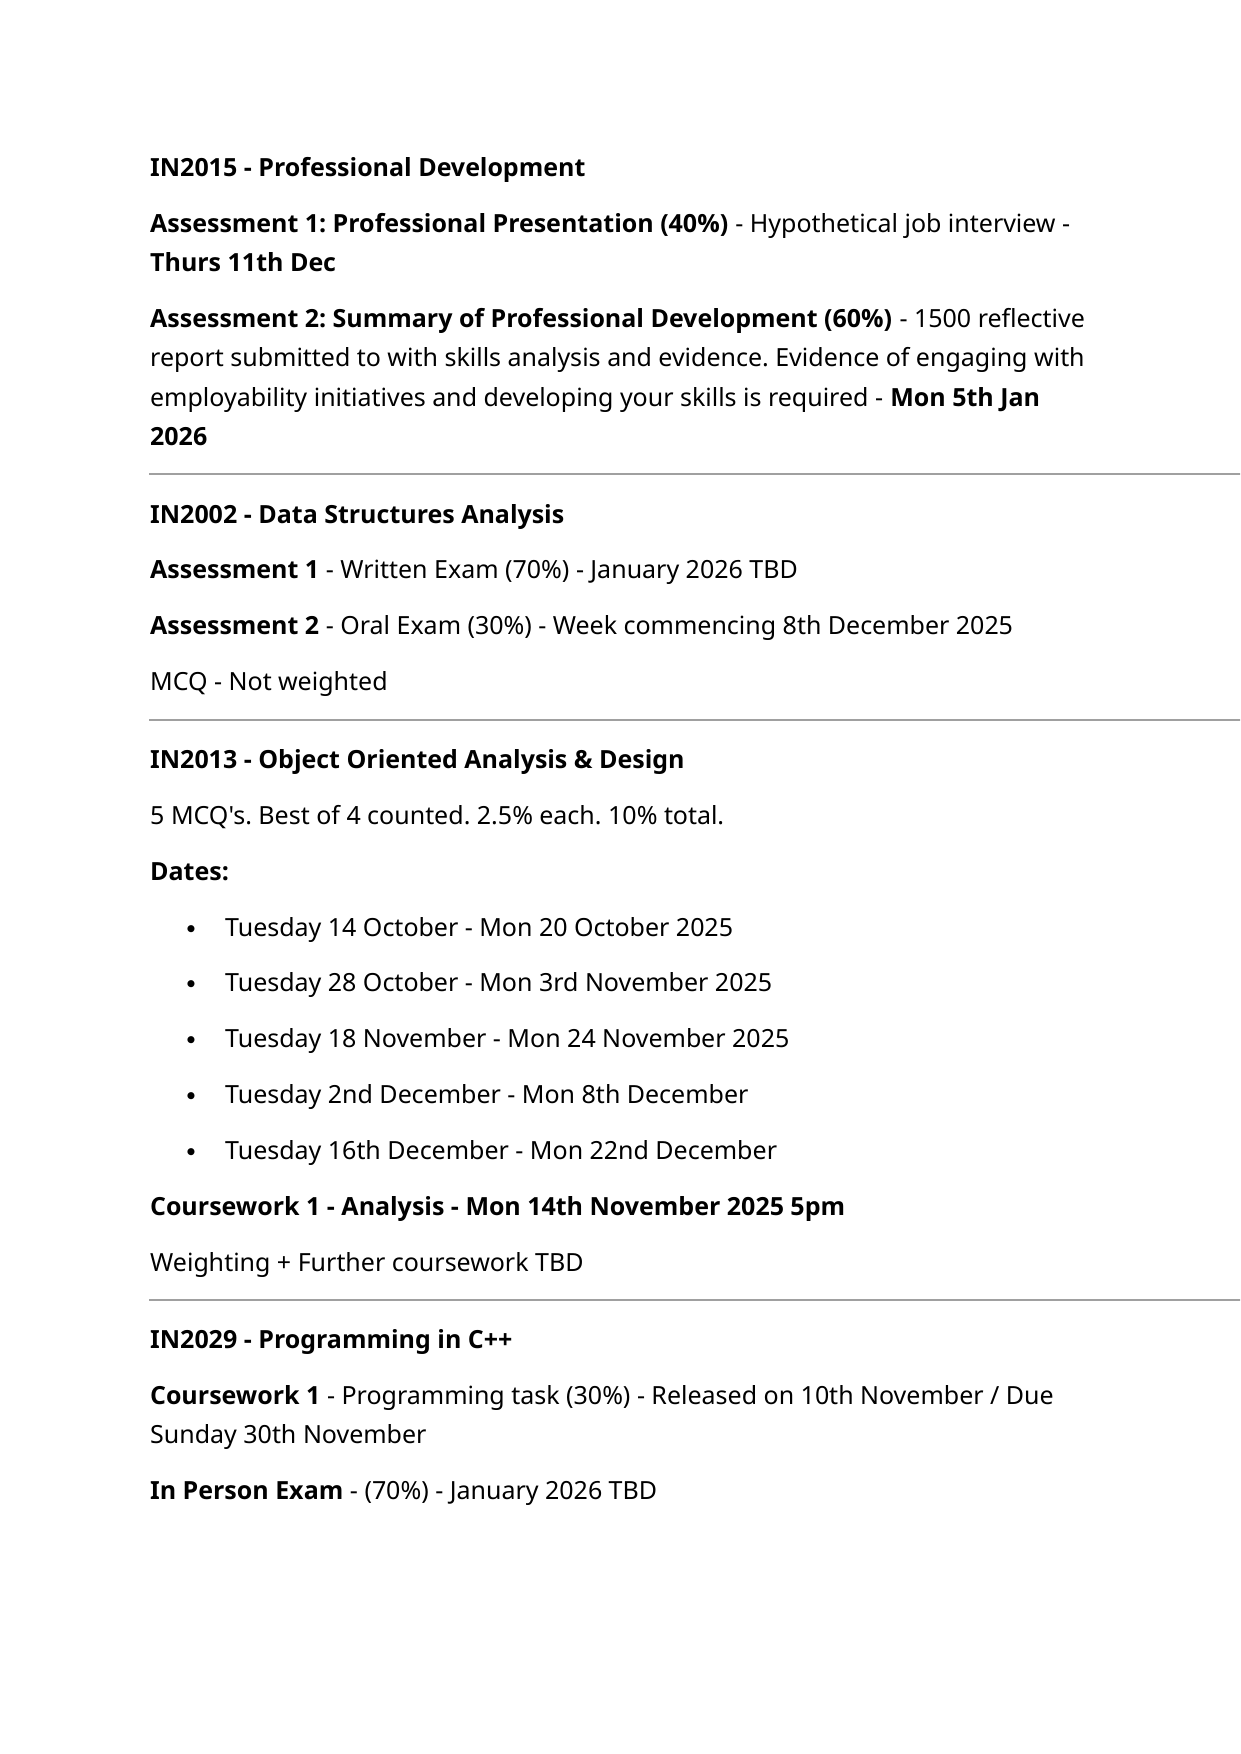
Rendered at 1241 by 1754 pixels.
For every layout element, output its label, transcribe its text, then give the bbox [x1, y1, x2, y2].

list Tuesday 16th December - Mon 22nd December [187, 1132, 1090, 1167]
text IN2013 - Object Oriented Analysis & Design [150, 742, 1090, 776]
text In Person Exam - (70%) - January 2026 TBD [150, 1473, 1090, 1507]
list Tuesday 2nd December - Mon 8th December [187, 1077, 1090, 1111]
text Assessment 2: Summary of Professional Development (60%) - 1500 reflective report submitted to with skills analysis and evidence. Evidence of engaging with employability initiatives and developing your skills is required - Mon 5th Jan 2026 [150, 301, 1090, 452]
list Tuesday 14 October - Mon 20 October 2025 [187, 909, 1090, 943]
text IN2002 - Data Structures Analysis [150, 496, 1090, 530]
list Tuesday 28 October - Mon 3rd November 2025 [187, 965, 1090, 999]
text Assessment 1 - Written Exam (70%) - January 2026 TBD [150, 552, 1090, 586]
text IN2029 - Programming in C++ [150, 1322, 1090, 1356]
text Coursework 1 - Programming task (30%) - Released on 10th November / Due Sunday 30th November [150, 1378, 1090, 1451]
text 5 MCQ's. Best of 4 counted. 2.5% each. 10% total. [150, 797, 1090, 832]
text MCQ - Not weighted [150, 664, 1090, 698]
text Dates: [150, 853, 1090, 887]
list Tuesday 18 November - Mon 24 November 2025 [187, 1021, 1090, 1055]
text Assessment 2 - Oral Exam (30%) - Week commencing 8th December 2025 [150, 608, 1090, 642]
text Weighting + Further coursework TBD [150, 1244, 1090, 1278]
text IN2015 - Professional Development [150, 150, 1090, 184]
text Assessment 1: Professional Presentation (40%) - Hypothetical job interview - Thurs 11th Dec [150, 206, 1090, 279]
text Coursework 1 - Analysis - Mon 14th November 2025 5pm [150, 1188, 1090, 1222]
